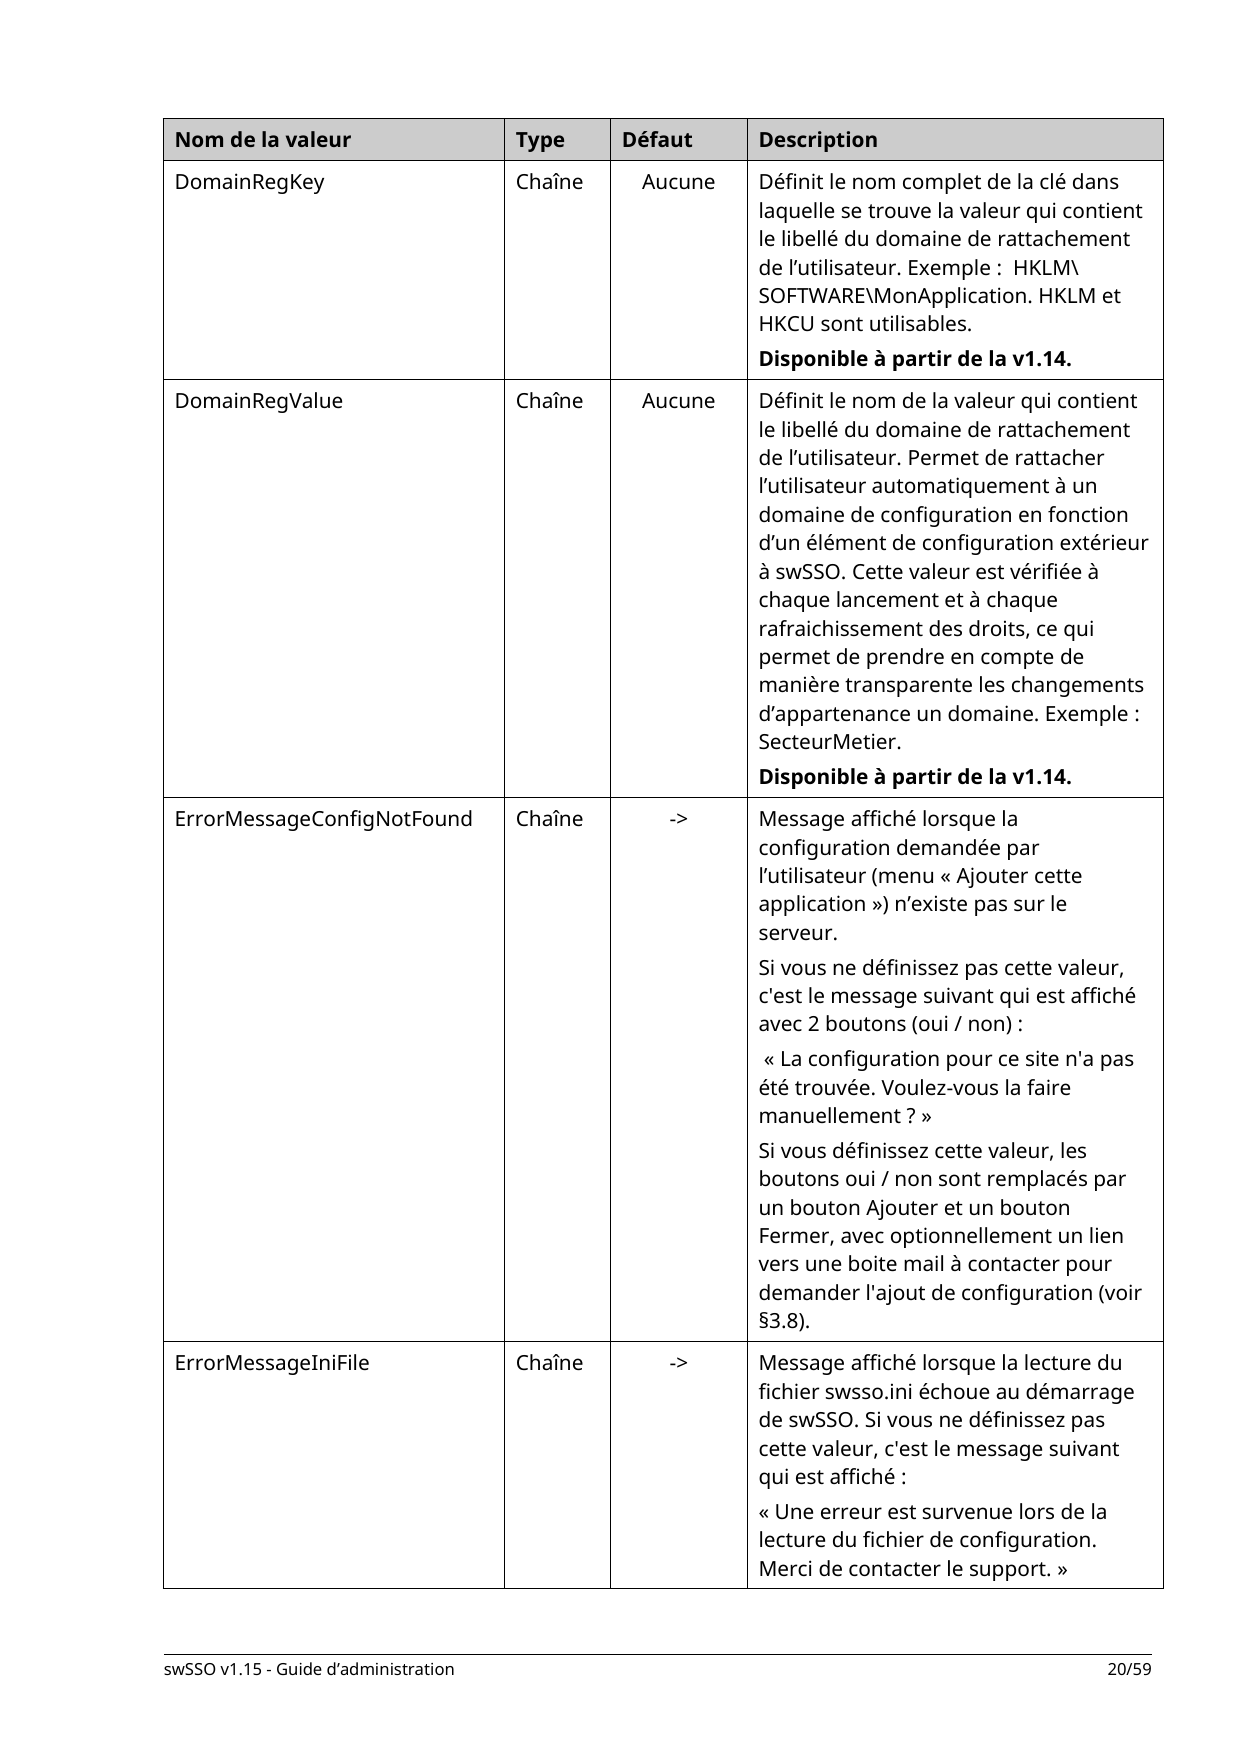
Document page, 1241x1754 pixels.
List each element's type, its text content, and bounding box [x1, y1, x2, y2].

table_cell Définit le nom complet de la clé dans laquelle se trouve la valeur qui contient le libellé du domaine de rattachement de l’utilisateur. Exemple : HKLM\SOFTWARE\MonApplication. HKLM et HKCU sont utilisables. Disponible à partir de la v1.14. [748, 161, 1163, 379]
table_cell Aucune [611, 380, 747, 797]
table_header Défaut [611, 119, 747, 160]
table_cell Chaîne [505, 380, 610, 797]
table_cell Chaîne [505, 161, 610, 379]
table_cell Message affiché lorsque la configuration demandée par l’utilisateur (menu « Ajouter cette application ») n’existe pas sur le serveur. Si vous ne définissez pas cette valeur, c'est le message suivant qui est affiché avec 2 boutons (oui / non) : « La configuration pour ce site n'a pas été trouvée. Voulez-vous la faire manuellement ? » Si vous définissez cette valeur, les boutons oui / non sont remplacés par un bouton Ajouter et un bouton Fermer, avec optionnellement un lien vers une boite mail à contacter pour demander l'ajout de configuration (voir §3.8). [748, 798, 1163, 1341]
table_cell DomainRegKey [164, 161, 504, 379]
table_cell DomainRegValue [164, 380, 504, 797]
table_header Nom de la valeur [164, 119, 504, 160]
table_cell Chaîne [505, 798, 610, 1341]
table_cell Aucune [611, 161, 747, 379]
table_cell Chaîne [505, 1342, 610, 1588]
table_cell Message affiché lorsque la lecture du fichier swsso.ini échoue au démarrage de swSSO. Si vous ne définissez pas cette valeur, c'est le message suivant qui est affiché : « Une erreur est survenue lors de la lecture du fichier de configuration. Merci de contacter le support. » [748, 1342, 1163, 1588]
table_cell Définit le nom de la valeur qui contient le libellé du domaine de rattachement de l’utilisateur. Permet de rattacher l’utilisateur automatiquement à un domaine de configuration en fonction d’un élément de configuration extérieur à swSSO. Cette valeur est vérifiée à chaque lancement et à chaque rafraichissement des droits, ce qui permet de prendre en compte de manière transparente les changements d’appartenance un domaine. Exemple : SecteurMetier. Disponible à partir de la v1.14. [748, 380, 1163, 797]
table_cell -> [611, 798, 747, 1341]
table_cell ErrorMessageIniFile [164, 1342, 504, 1588]
table_header Type [505, 119, 610, 160]
table_header Description [748, 119, 1163, 160]
table_cell ErrorMessageConfigNotFound [164, 798, 504, 1341]
table_cell -> [611, 1342, 747, 1588]
